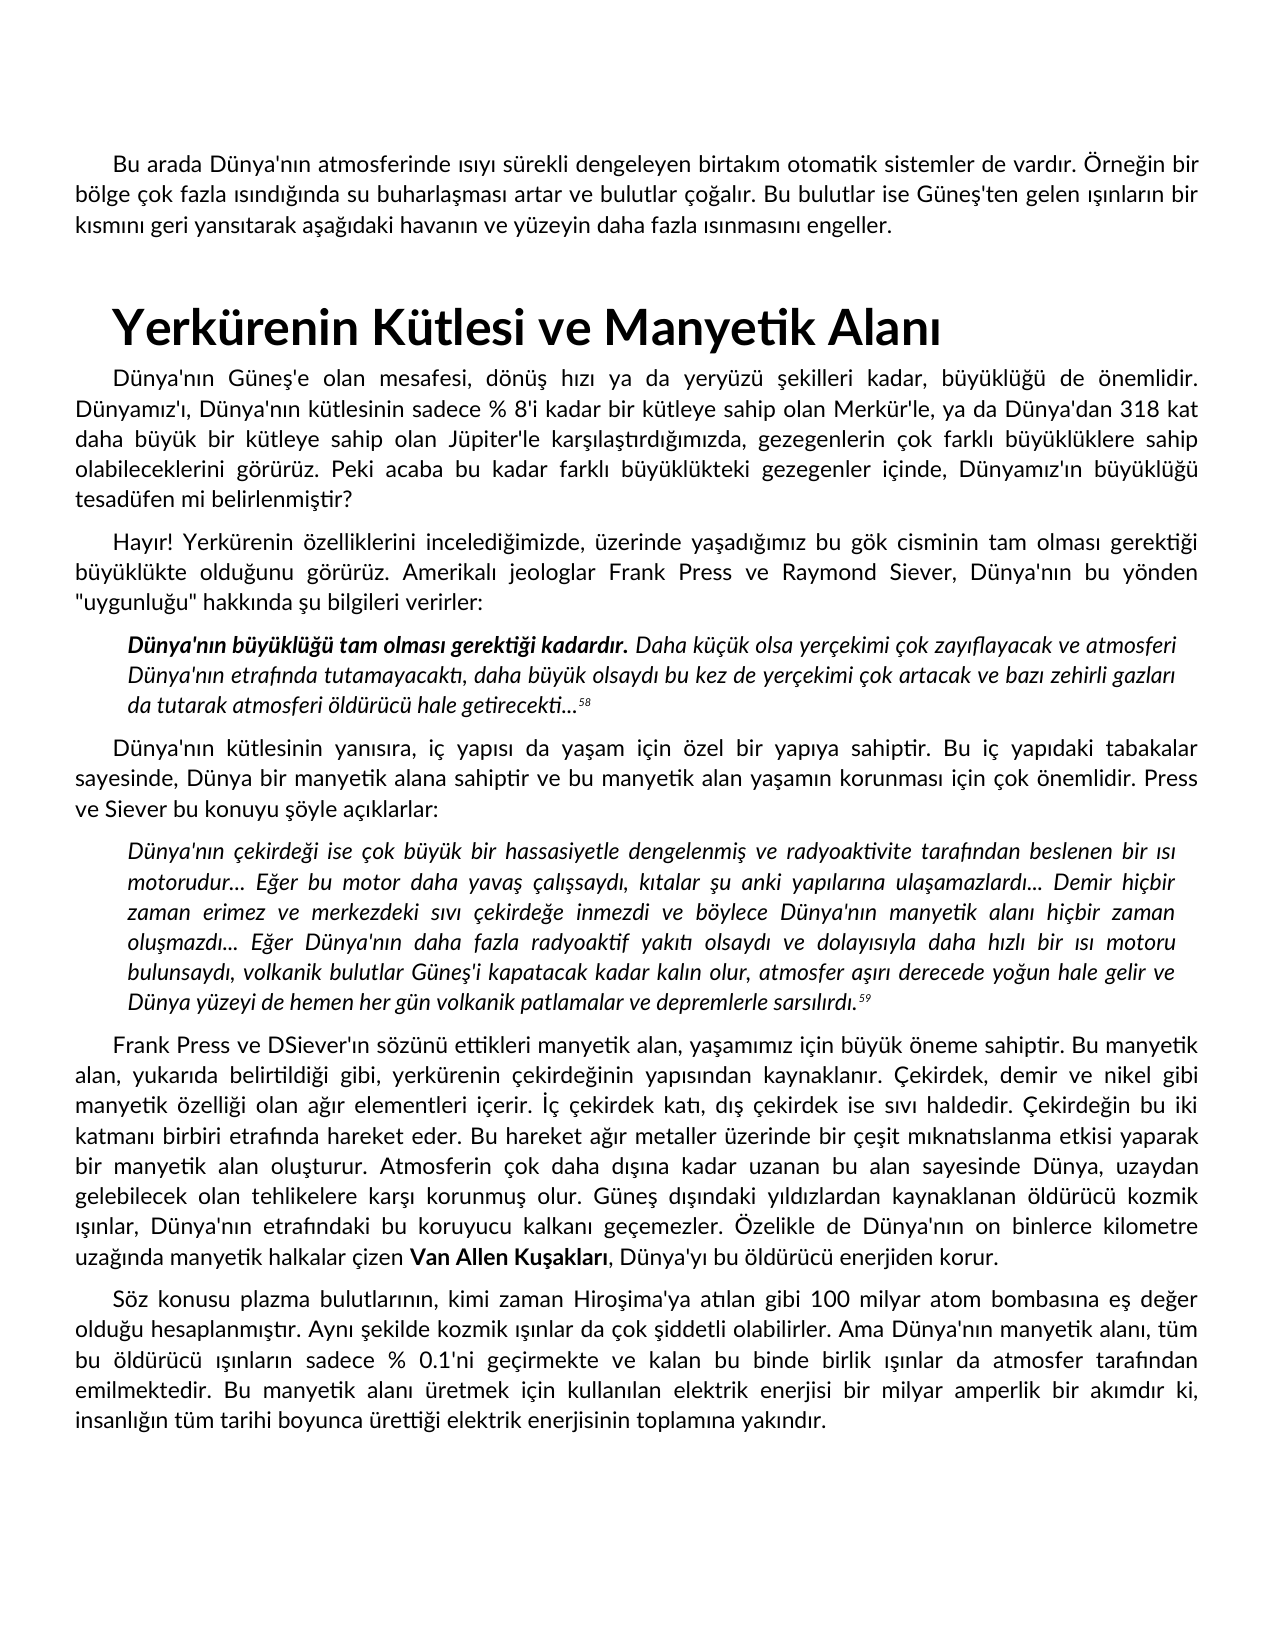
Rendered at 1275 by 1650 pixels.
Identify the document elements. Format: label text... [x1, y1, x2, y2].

text Dünya'nın çekirdeği ise çok büyük bir hassasiyetle dengelenmiş ve radyoaktivite tarafından beslenen bir ısı motorudur... Eğer bu motor daha yavaş çalışsaydı, kıtalar şu anki yapılarına ulaşamazlardı... Demir hiçbir zaman erimez ve merkezdeki sıvı çekirdeğe inmezdi ve böylece Dünya'nın manyetik alanı hiçbir zaman oluşmazdı... Eğer Dünya'nın daha fazla radyoaktif yakıtı olsaydı ve dolayısıyla daha hızlı bir ısı motoru bulunsaydı, volkanik bulutlar Güneş'i kapatacak kadar kalın olur, atmosfer aşırı derecede yoğun hale gelir ve Dünya yüzeyi de hemen her gün volkanik patlamalar ve depremlerle sarsılırdı.59 [127, 837, 1177, 1016]
text Frank Press ve DSiever'ın sözünü ettikleri manyetik alan, yaşamımız için büyük öneme sahiptir. Bu manyetik alan, yukarıda belirtildiği gibi, yerkürenin çekirdeğinin yapısından kaynaklanır. Çekirdek, demir ve nikel gibi manyetik özelliği olan ağır elementleri içerir. İç çekirdek katı, dış çekirdek ise sıvı haldedir. Çekirdeğin bu iki katmanı birbiri etrafında hareket eder. Bu hareket ağır metaller üzerinde bir çeşit mıknatıslanma etkisi yaparak bir manyetik alan oluşturur. Atmosferin çok daha dışına kadar uzanan bu alan sayesinde Dünya, uzaydan gelebilecek olan tehlikelere karşı korunmuş olur. Güneş dışındaki yıldızlardan kaynaklanan öldürücü kozmik ışınlar, Dünya'nın etrafındaki bu koruyucu kalkanı geçemezler. Özelikle de Dünya'nın on binlerce kilometre uzağında manyetik halkalar çizen Van Allen Kuşakları, Dünya'yı bu öldürücü enerjiden korur. [75, 1031, 1200, 1270]
text Dünya'nın kütlesinin yanısıra, iç yapısı da yaşam için özel bir yapıya sahiptir. Bu iç yapıdaki tabakalar sayesinde, Dünya bir manyetik alana sahiptir ve bu manyetik alan yaşamın korunması için çok önemlidir. Press ve Siever bu konuyu şöyle açıklarlar: [75, 734, 1200, 822]
text Bu arada Dünya'nın atmosferinde ısıyı sürekli dengeleyen birtakım otomatik sistemler de vardır. Örneğin bir bölge çok fazla ısındığında su buharlaşması artar ve bulutlar çoğalır. Bu bulutlar ise Güneş'ten gelen ışınların bir kısmını geri yansıtarak aşağıdaki havanın ve yüzeyin daha fazla ısınmasını engeller. [75, 150, 1200, 238]
text Söz konusu plazma bulutlarının, kimi zaman Hiroşima'ya atılan gibi 100 milyar atom bombasına eş değer olduğu hesaplanmıştır. Aynı şekilde kozmik ışınlar da çok şiddetli olabilirler. Ama Dünya'nın manyetik alanı, tüm bu öldürücü ışınların sadece % 0.1'ni geçirmekte ve kalan bu binde birlik ışınlar da atmosfer tarafından emilmektedir. Bu manyetik alanı üretmek için kullanılan elektrik enerjisi bir milyar amperlik bir akımdır ki, insanlığın tüm tarihi boyunca ürettiği elektrik enerjisinin toplamına yakındır. [75, 1285, 1200, 1433]
subtitle Yerkürenin Kütlesi ve Manyetik Alanı [112, 296, 1200, 356]
text Dünya'nın büyüklüğü tam olması gerektiği kadardır. Daha küçük olsa yerçekimi çok zayıflayacak ve atmosferi Dünya'nın etrafında tutamayacaktı, daha büyük olsaydı bu kez de yerçekimi çok artacak ve bazı zehirli gazları da tutarak atmosferi öldürücü hale getirecekti...58 [127, 631, 1177, 719]
text Dünya'nın Güneş'e olan mesafesi, dönüş hızı ya da yeryüzü şekilleri kadar, büyüklüğü de önemlidir. Dünyamız'ı, Dünya'nın kütlesinin sadece % 8'i kadar bir kütleye sahip olan Merkür'le, ya da Dünya'dan 318 kat daha büyük bir kütleye sahip olan Jüpiter'le karşılaştırdığımızda, gezegenlerin çok farklı büyüklüklere sahip olabileceklerini görürüz. Peki acaba bu kadar farklı büyüklükteki gezegenler içinde, Dünyamız'ın büyüklüğü tesadüfen mi belirlenmiştir? [75, 364, 1200, 512]
text Hayır! Yerkürenin özelliklerini incelediğimizde, üzerinde yaşadığımız bu gök cisminin tam olması gerektiği büyüklükte olduğunu görürüz. Amerikalı jeologlar Frank Press ve Raymond Siever, Dünya'nın bu yönden "uygunluğu" hakkında şu bilgileri verirler: [75, 528, 1200, 616]
